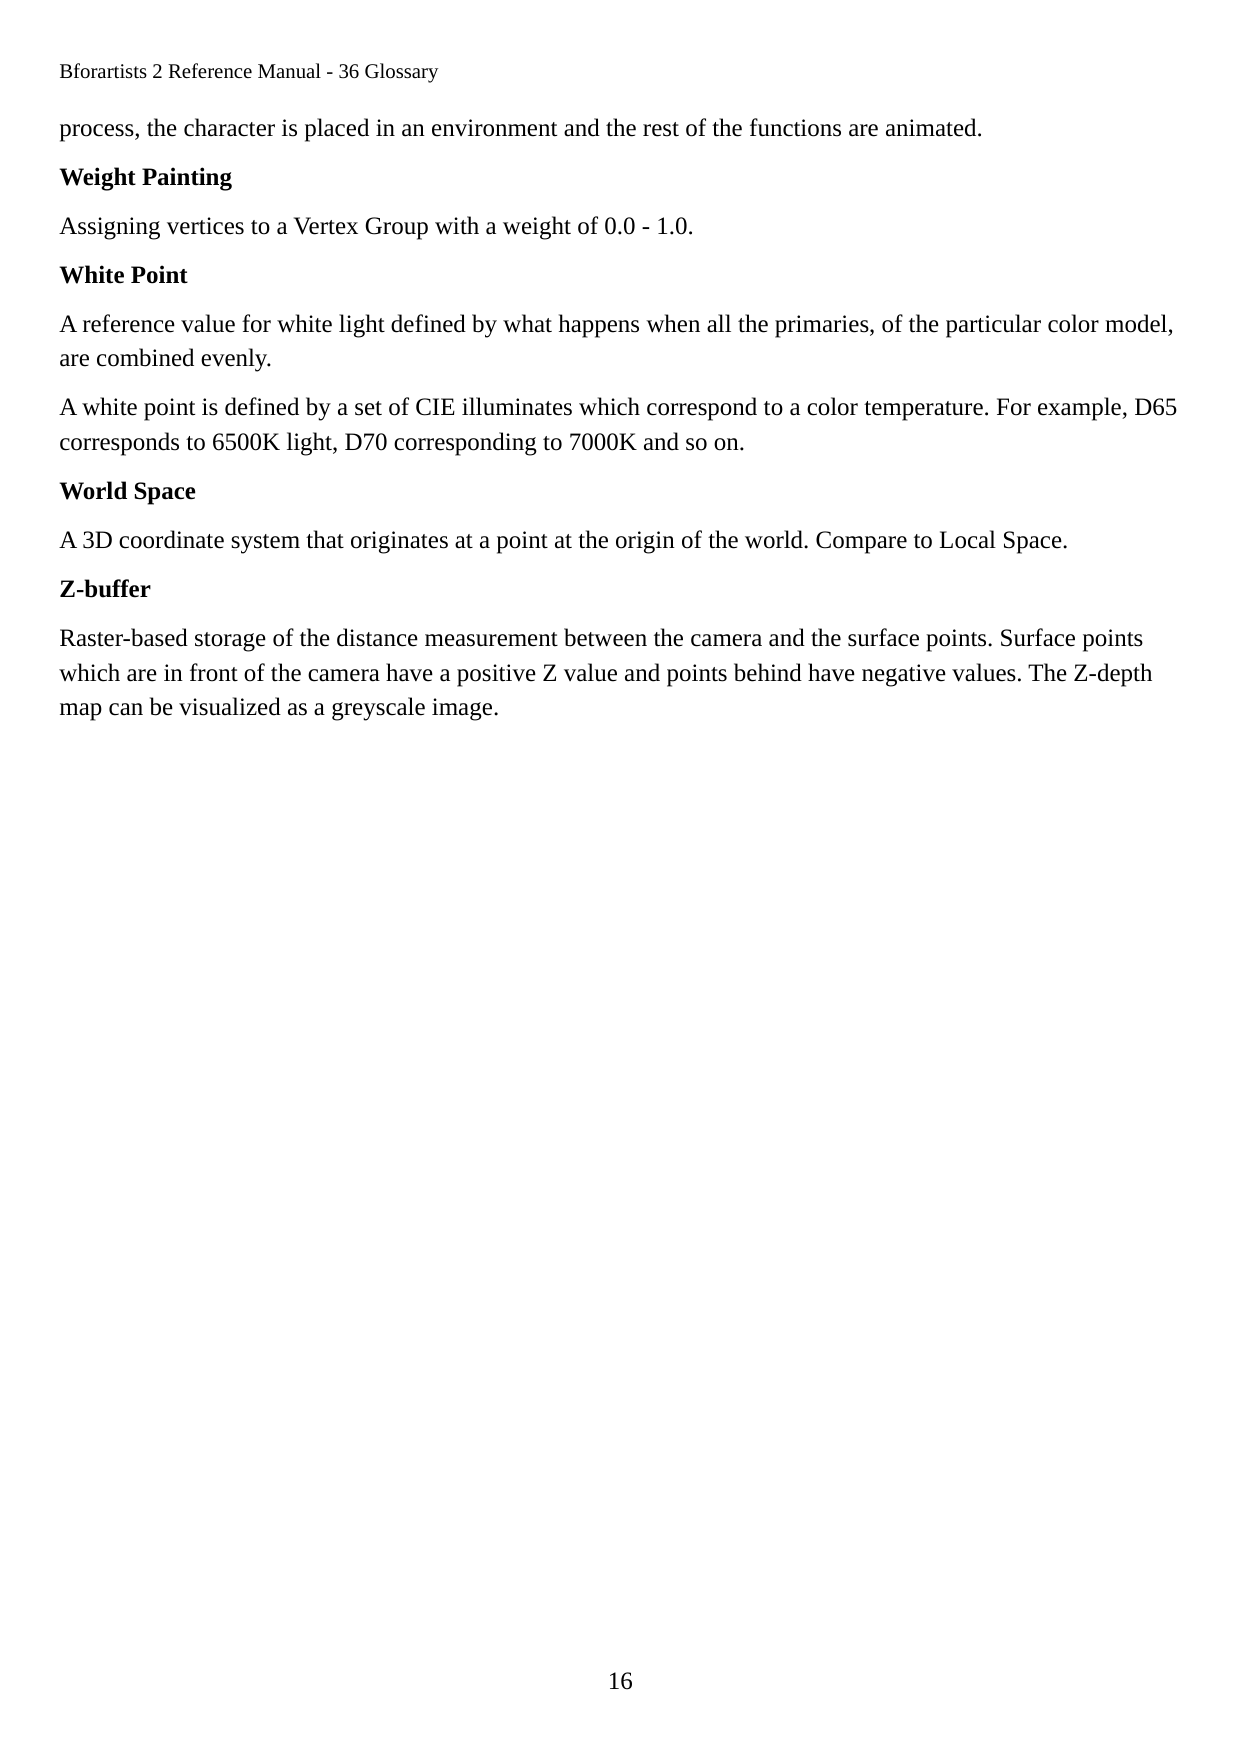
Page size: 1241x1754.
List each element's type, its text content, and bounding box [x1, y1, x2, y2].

text World Space [59, 476, 1181, 505]
text A 3D coordinate system that originates at a point at the origin of the world. Compare to Local Space. [59, 525, 1181, 554]
text Assigning vertices to a Vertex Group with a weight of 0.0 - 1.0. [59, 211, 1181, 239]
text A white point is defined by a set of CIE illuminates which correspond to a color temperature. For example, D65 corresponds to 6500K light, D70 corresponding to 7000K and so on. [59, 392, 1181, 456]
text Weight Painting [59, 162, 1181, 190]
text A reference value for white light defined by what happens when all the primaries, of the particular color model, are combined evenly. [59, 309, 1181, 372]
text White Point [59, 260, 1181, 288]
text Raster-based storage of the distance measurement between the camera and the surface points. Surface points which are in front of the camera have a positive Z value and points behind have negative values. The Z-depth map can be visualized as a greyscale image. [59, 623, 1181, 721]
text Z-buffer [59, 574, 1181, 603]
text process, the character is placed in an environment and the rest of the functions are animated. [59, 113, 1181, 141]
